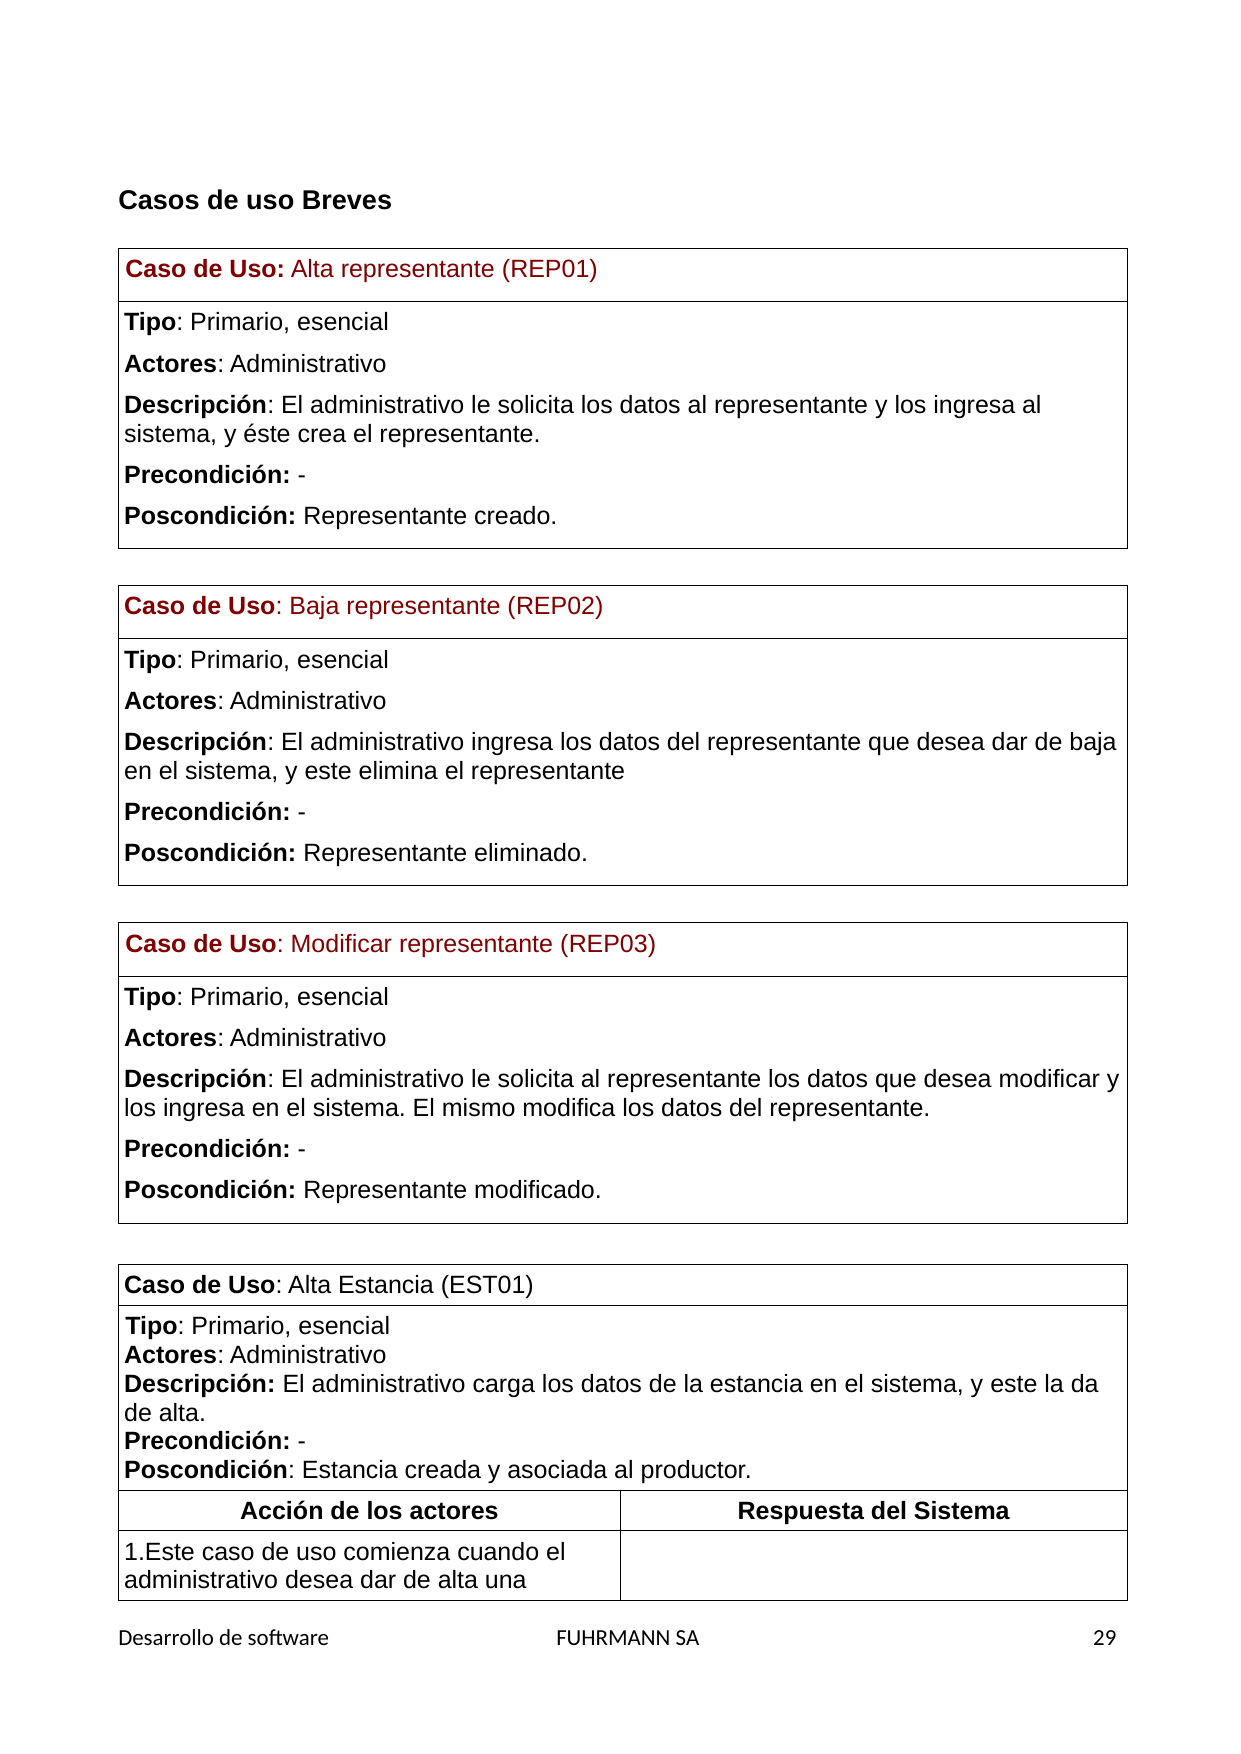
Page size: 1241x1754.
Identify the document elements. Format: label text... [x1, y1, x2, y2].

table_cell Acción de los actores [119, 1491, 620, 1530]
table_cell [621, 1531, 1127, 1600]
table_cell Respuesta del Sistema [621, 1491, 1127, 1530]
table_cell Tipo: Primario, esencial Actores: Administrativo Descripción: El administrativo carga los datos de la estancia en el sistema, y este la da de alta. Precondición: - Poscondición: Estancia creada y asociada al productor. [119, 1306, 1127, 1489]
subtitle Casos de uso Breves [118, 184, 1122, 215]
table_cell 1.Este caso de uso comienza cuando el administrativo desea dar de alta una [119, 1531, 620, 1600]
table_cell Tipo: Primario, esencial Actores: Administrativo Descripción: El administrativo ingresa los datos del representante que desea dar de baja en el sistema, y este elimina el representante Precondición: - Poscondición: Representante eliminado. [119, 639, 1127, 885]
table_cell Tipo: Primario, esencial Actores: Administrativo Descripción: El administrativo le solicita al representante los datos que desea modificar y los ingresa en el sistema. El mismo modifica los datos del representante. Precondición: - Poscondición: Representante modificado. [119, 977, 1127, 1222]
table_header Caso de Uso: Alta Estancia (EST01) [119, 1265, 1127, 1305]
table_header Caso de Uso: Modificar representante (REP03) [119, 923, 1127, 976]
table_header Caso de Uso: Alta representante (REP01) [119, 249, 1127, 301]
table_header Caso de Uso: Baja representante (REP02) [119, 586, 1127, 638]
table_cell Tipo: Primario, esencial Actores: Administrativo Descripción: El administrativo le solicita los datos al representante y los ingresa al sistema, y éste crea el representante. Precondición: - Poscondición: Representante creado. [119, 302, 1127, 548]
